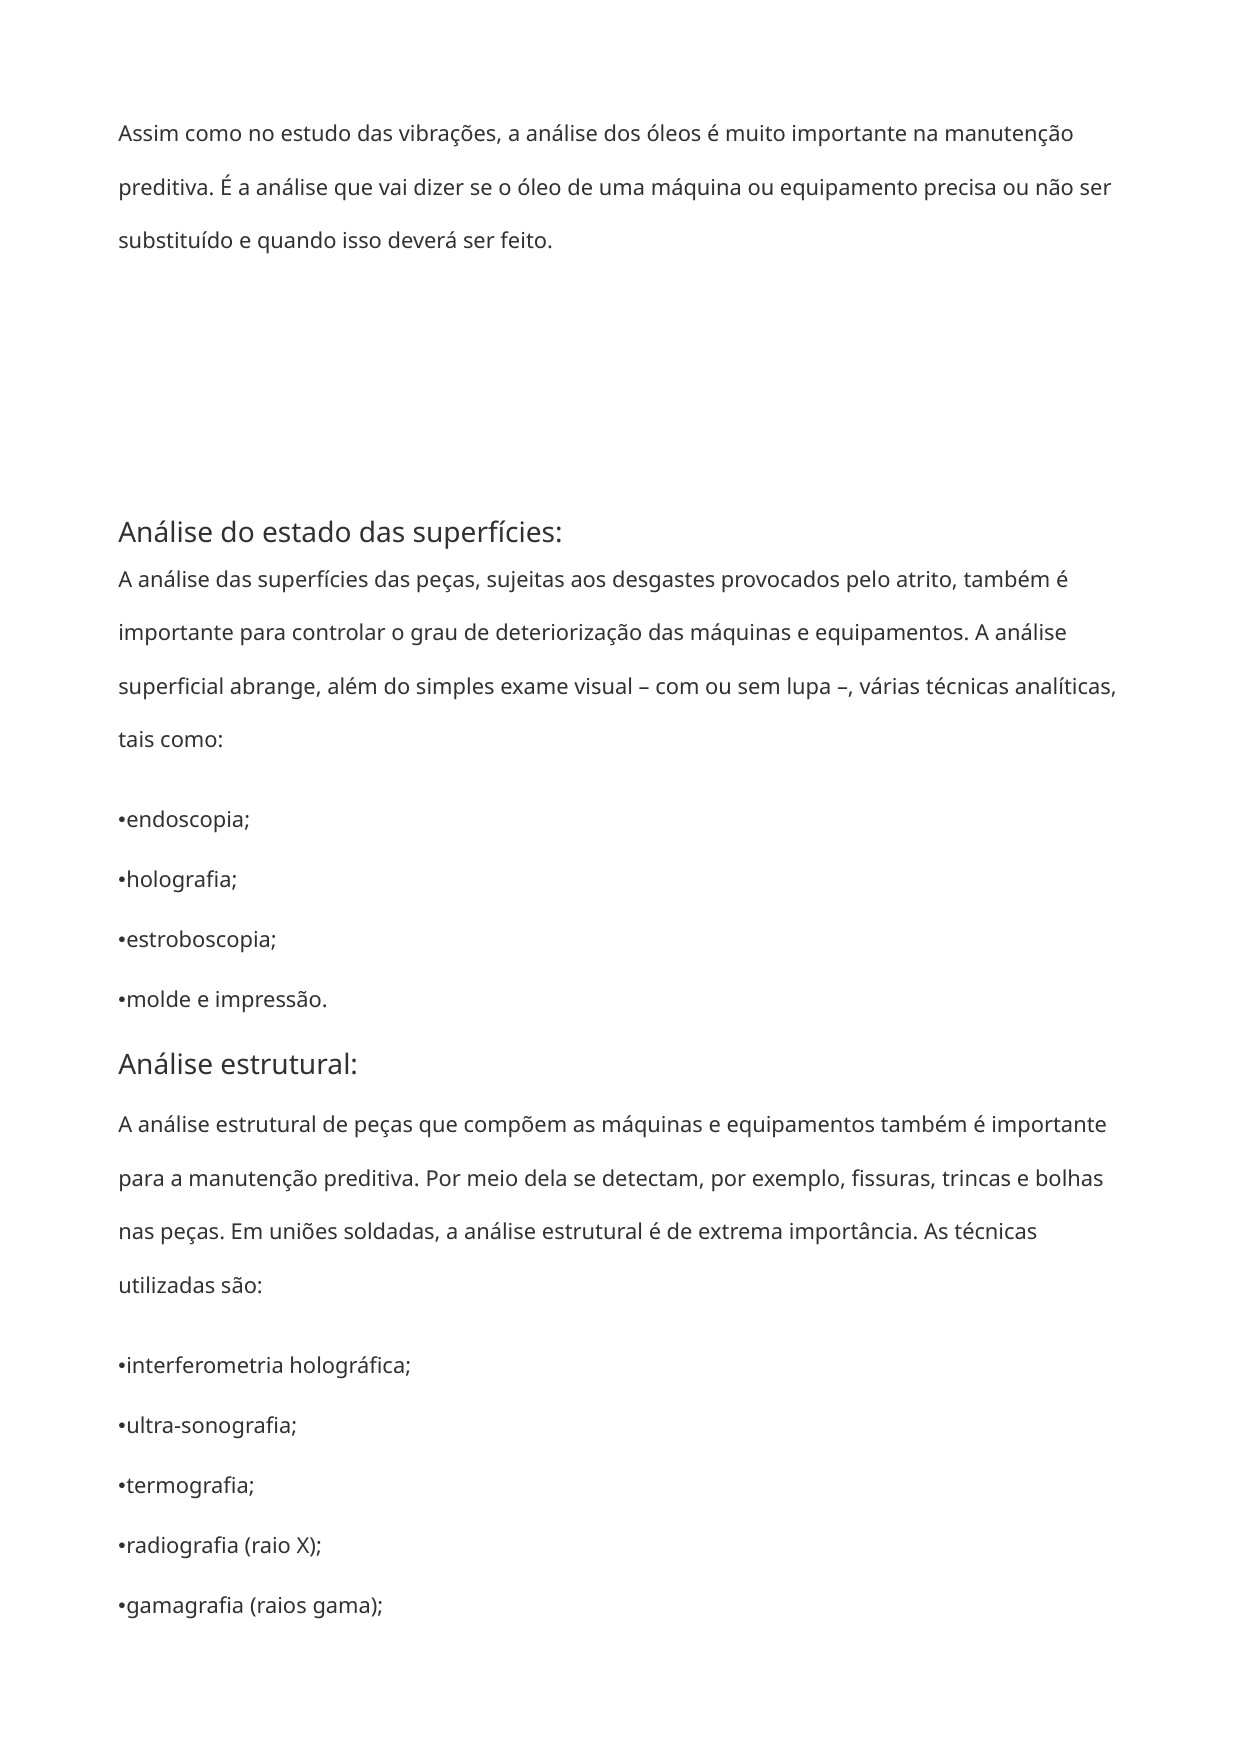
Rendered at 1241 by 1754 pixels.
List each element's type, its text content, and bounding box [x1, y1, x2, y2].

list endoscopia; [118, 804, 1122, 834]
text A análise das superfícies das peças, sujeitas aos desgastes provocados pelo atrito, também é importante para controlar o grau de deteriorização das máquinas e equipamentos. A análise superficial abrange, além do simples exame visual – com ou sem lupa –, várias técnicas analíticas, tais como: [118, 564, 1122, 754]
list interferometria holográfica; [118, 1350, 1122, 1380]
subtitle Análise estrutural: [118, 1044, 1122, 1083]
list molde e impressão. [118, 984, 1122, 1014]
subtitle Análise do estado das superfícies: [118, 513, 1122, 551]
list estroboscopia; [118, 924, 1122, 954]
list termografia; [118, 1470, 1122, 1500]
list gamagrafia (raios gama); [118, 1590, 1122, 1620]
list ultra-sonografia; [118, 1410, 1122, 1440]
text Assim como no estudo das vibrações, a análise dos óleos é muito importante na manutenção preditiva. É a análise que vai dizer se o óleo de uma máquina ou equipamento precisa ou não ser substituído e quando isso deverá ser feito. [118, 118, 1122, 255]
text A análise estrutural de peças que compõem as máquinas e equipamentos também é importante para a manutenção preditiva. Por meio dela se detectam, por exemplo, fissuras, trincas e bolhas nas peças. Em uniões soldadas, a análise estrutural é de extrema importância. As técnicas utilizadas são: [118, 1109, 1122, 1300]
list radiografia (raio X); [118, 1530, 1122, 1560]
list holografia; [118, 864, 1122, 894]
